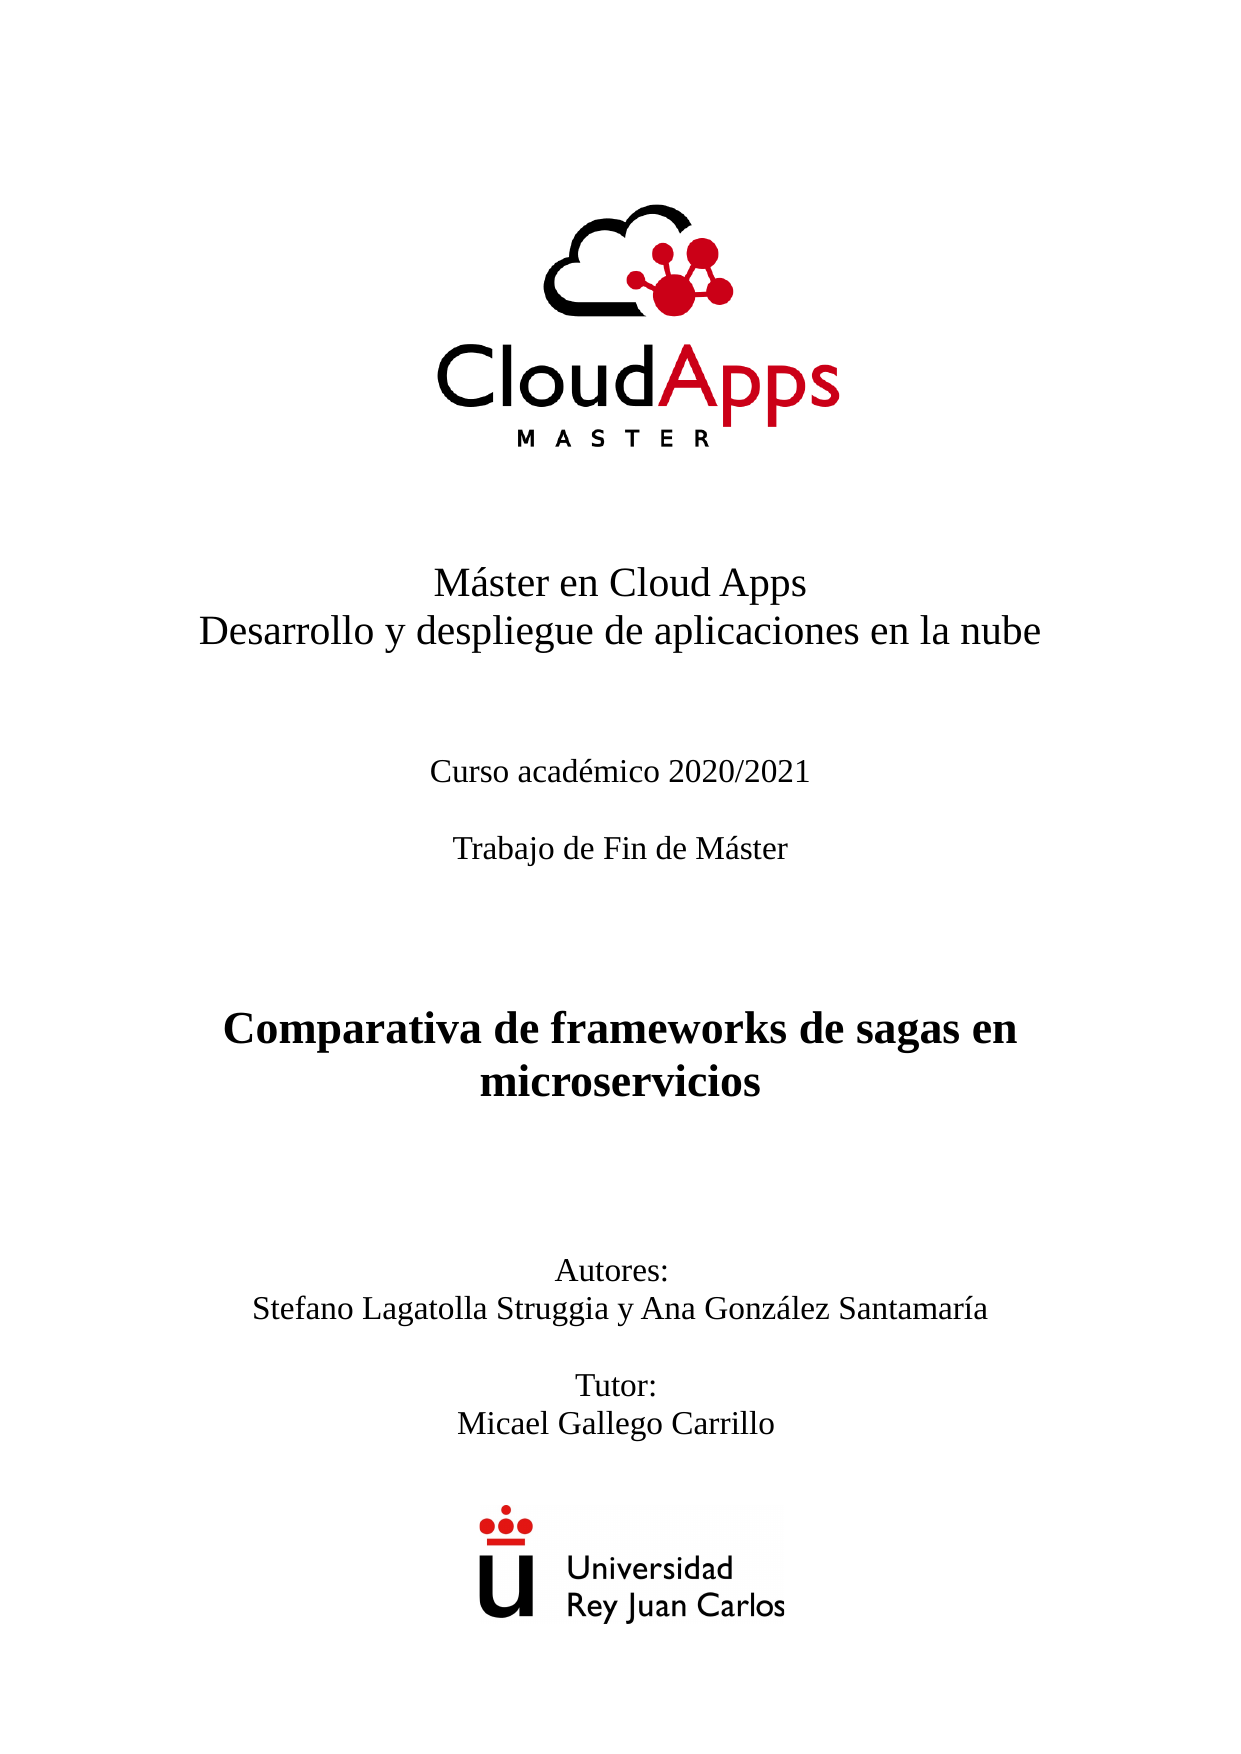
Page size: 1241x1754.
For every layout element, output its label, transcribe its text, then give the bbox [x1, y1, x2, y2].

text Autores: [118, 1250, 1122, 1288]
picture [479, 1505, 785, 1624]
text Stefano Lagatolla Struggia y Ana González Santamaría [118, 1288, 1122, 1327]
subtitle Máster en Cloud Apps Desarrollo y despliegue de aplicaciones en la nube [118, 558, 1122, 654]
picture [341, 138, 935, 513]
text Trabajo de Fin de Máster [118, 828, 1122, 867]
text Micael Gallego Carrillo [118, 1403, 1122, 1442]
text Tutor: [118, 1365, 1122, 1403]
text Comparativa de frameworks de sagas en microservicios [118, 1001, 1122, 1106]
text Curso académico 2020/2021 [118, 752, 1122, 790]
